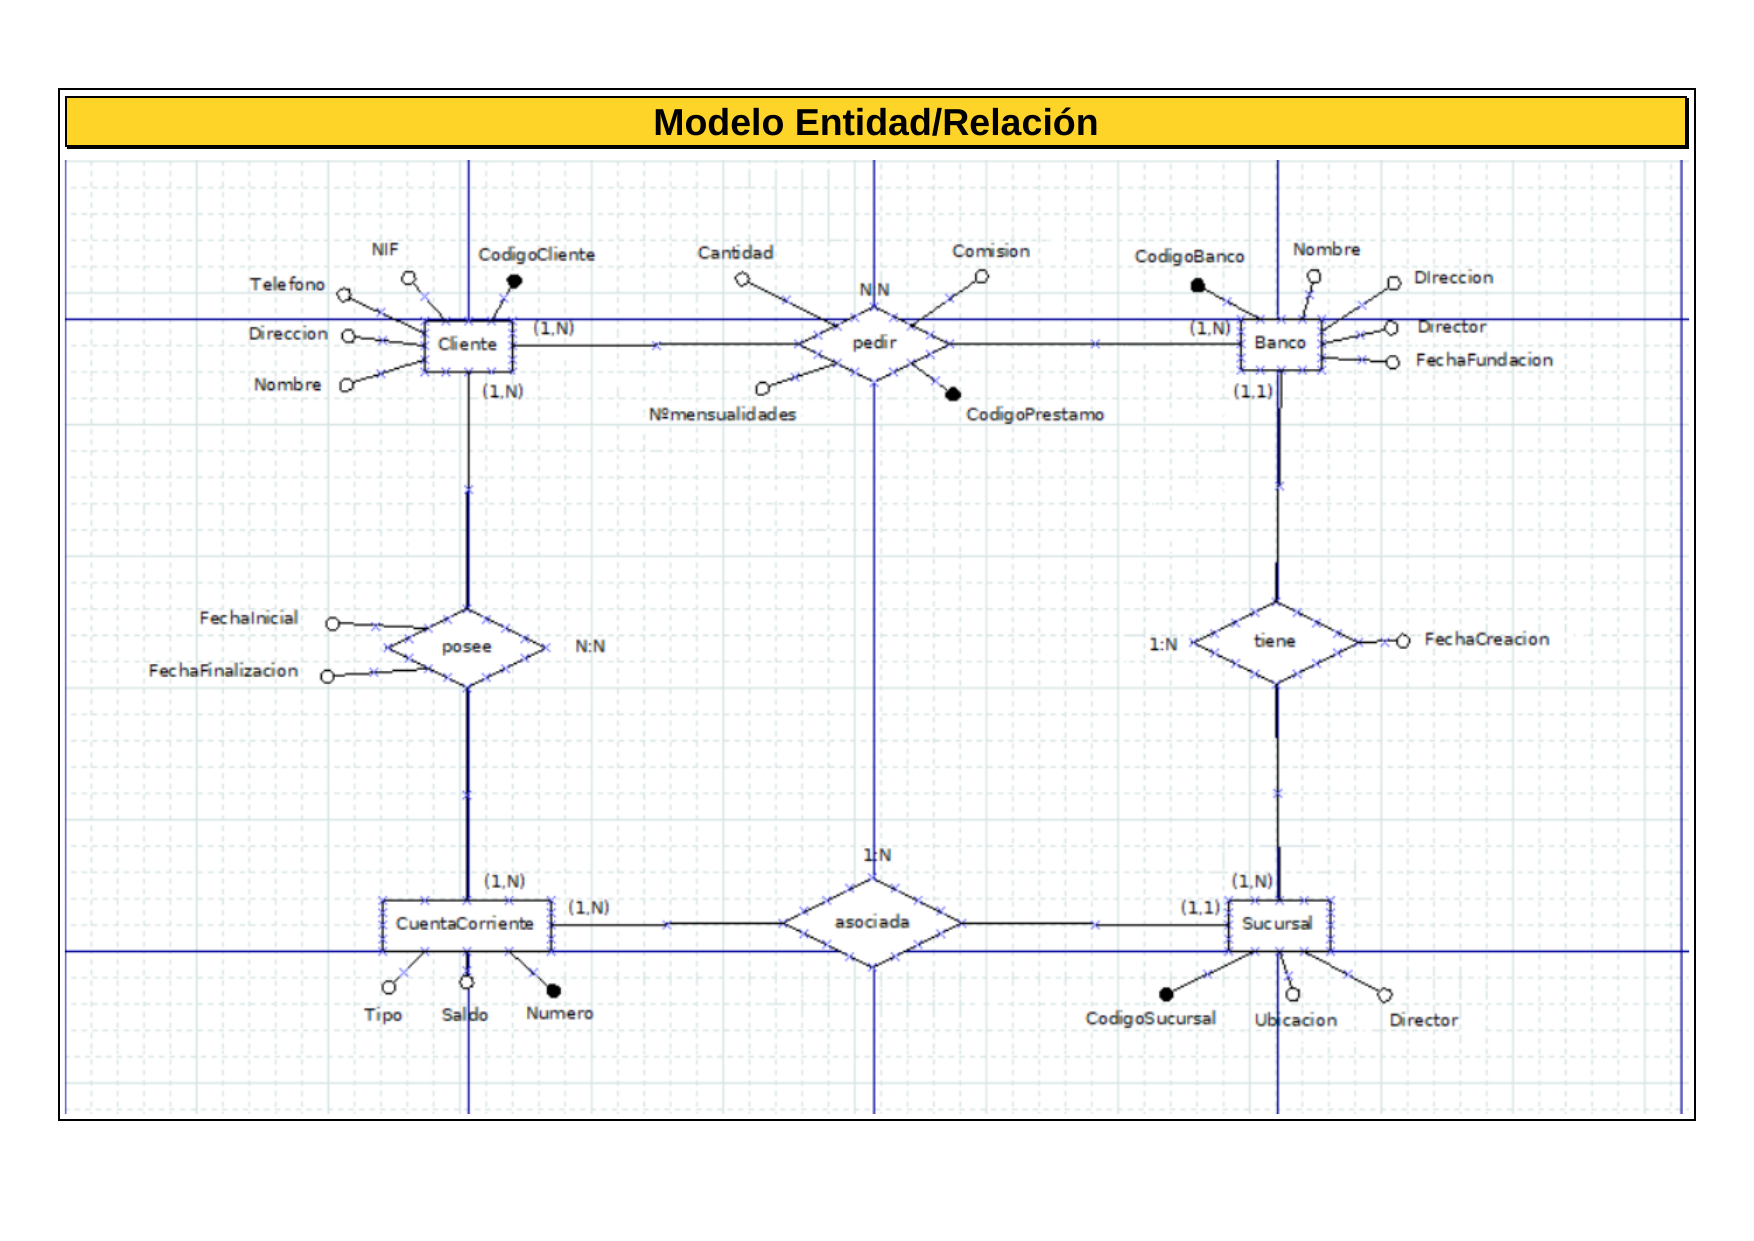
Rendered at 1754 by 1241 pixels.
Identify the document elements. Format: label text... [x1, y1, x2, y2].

table_cell [60, 155, 1694, 1119]
table_header Modelo Entidad/Relación [60, 90, 1694, 155]
